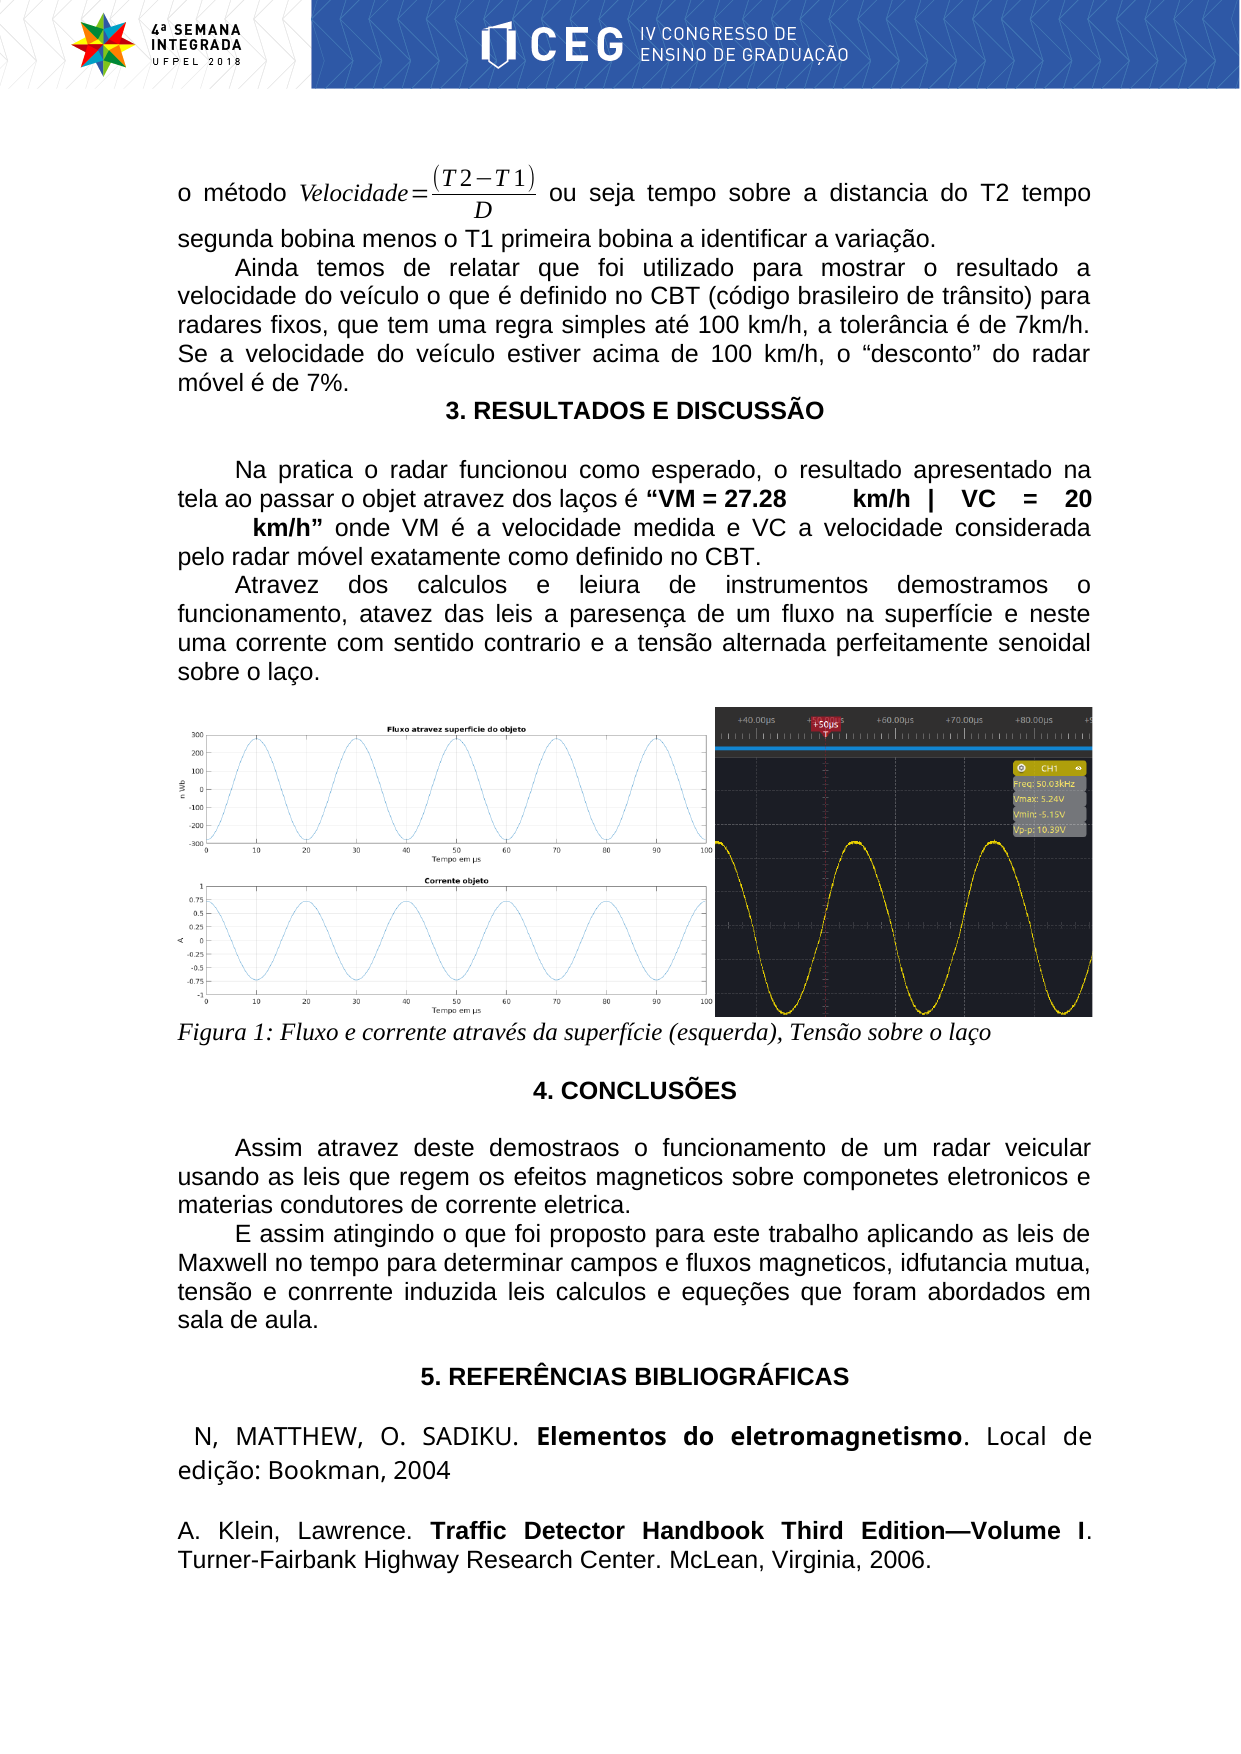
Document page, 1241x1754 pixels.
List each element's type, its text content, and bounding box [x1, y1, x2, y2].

picture [177, 706, 1093, 1017]
text 3. RESULTADOS E DISCUSSÃO [177, 396, 1092, 425]
text A. Klein, Lawrence. Traffic Detector Handbook Third Edition—Volume I. Turner-Fairbank Highway Research Center. McLean, Virginia, 2006. [177, 1516, 1092, 1573]
text Na pratica o radar funcionou como esperado, o resultado apresentado na tela ao passar o objet atravez dos laços é “VM = 27.28 km/h | VC = 20 km/h” onde VM é a velocidade medida e VC a velocidade considerada pelo radar móvel exatamente como definido no CBT. [177, 456, 1092, 571]
text 5. REFERÊNCIAS BIBLIOGRÁFICAS [177, 1362, 1092, 1391]
subtitle N, MATTHEW, O. SADIKU. Elementos do eletromagnetismo. Local de edição: Bookman, 2004 [177, 1419, 1092, 1487]
text O funcionamento do radar consistem então da passagem de um veiculo sobre o laço indutivo, neste laço passando uma corrente alternada no tempo gerando um campo magnetico alternado no tempo que pode ser calulado usando as equações de H, o este campo magnetico ao atravessar a superfície do veiculo gera um fluxo magnetico este fluco é usado para caular a tensão e uma indutancia mutua , esta tensão por sua vez gera uma corrente que tem sentido contrario ao fluxo e isto é o que diz a definição da Lei de Faraday-Lenz, por consequência desta corrente temos então o processo formado no laço mas agora na superfície, porem como a corrente na superfície é contraria o campo magnético da superfície vai ser contrario ao campo do laço, o que vai causar uma variação no campo do laço que por sua vez causa uma variação na tensão do laço, esta tensão no laço esta sendo lida a todo momento pelo microcontrolador que ao perceber esta através dos dois laços faz o caculo da velocidade, utilizando o método ou seja tempo sobre a distancia do T2 tempo segunda bobina menos o T1 primeira bobina a identificar a variação. [177, 145, 1092, 252]
text Atravez dos calculos e leiura de instrumentos demostramos o funcionamento, atavez das leis a paresença de um fluxo na superfície e neste uma corrente com sentido contrario e a tensão alternada perfeitamente senoidal sobre o laço. [177, 571, 1092, 686]
picture [0, 0, 1240, 162]
text Ainda temos de relatar que foi utilizado para mostrar o resultado a velocidade do veículo o que é definido no CBT (código brasileiro de trânsito) para radares fixos, que tem uma regra simples até 100 km/h, a tolerância é de 7km/h. Se a velocidade do veículo estiver acima de 100 km/h, o “desconto” do radar móvel é de 7%. [177, 252, 1092, 396]
subtitle Figura 1: Fluxo e corrente através da superfície (esquerda), Tensão sobre o laço [177, 1017, 1092, 1046]
text Assim atravez deste demostraos o funcionamento de um radar veicular usando as leis que regem os efeitos magneticos sobre componetes eletronicos e materias condutores de corrente eletrica. [177, 1133, 1092, 1219]
text 4. CONCLUSÕES [177, 1076, 1092, 1105]
text E assim atingindo o que foi proposto para este trabalho aplicando as leis de Maxwell no tempo para determinar campos e fluxos magneticos, idfutancia mutua, tensão e conrrente induzida leis calculos e equeções que foram abordados em sala de aula. [177, 1219, 1092, 1334]
